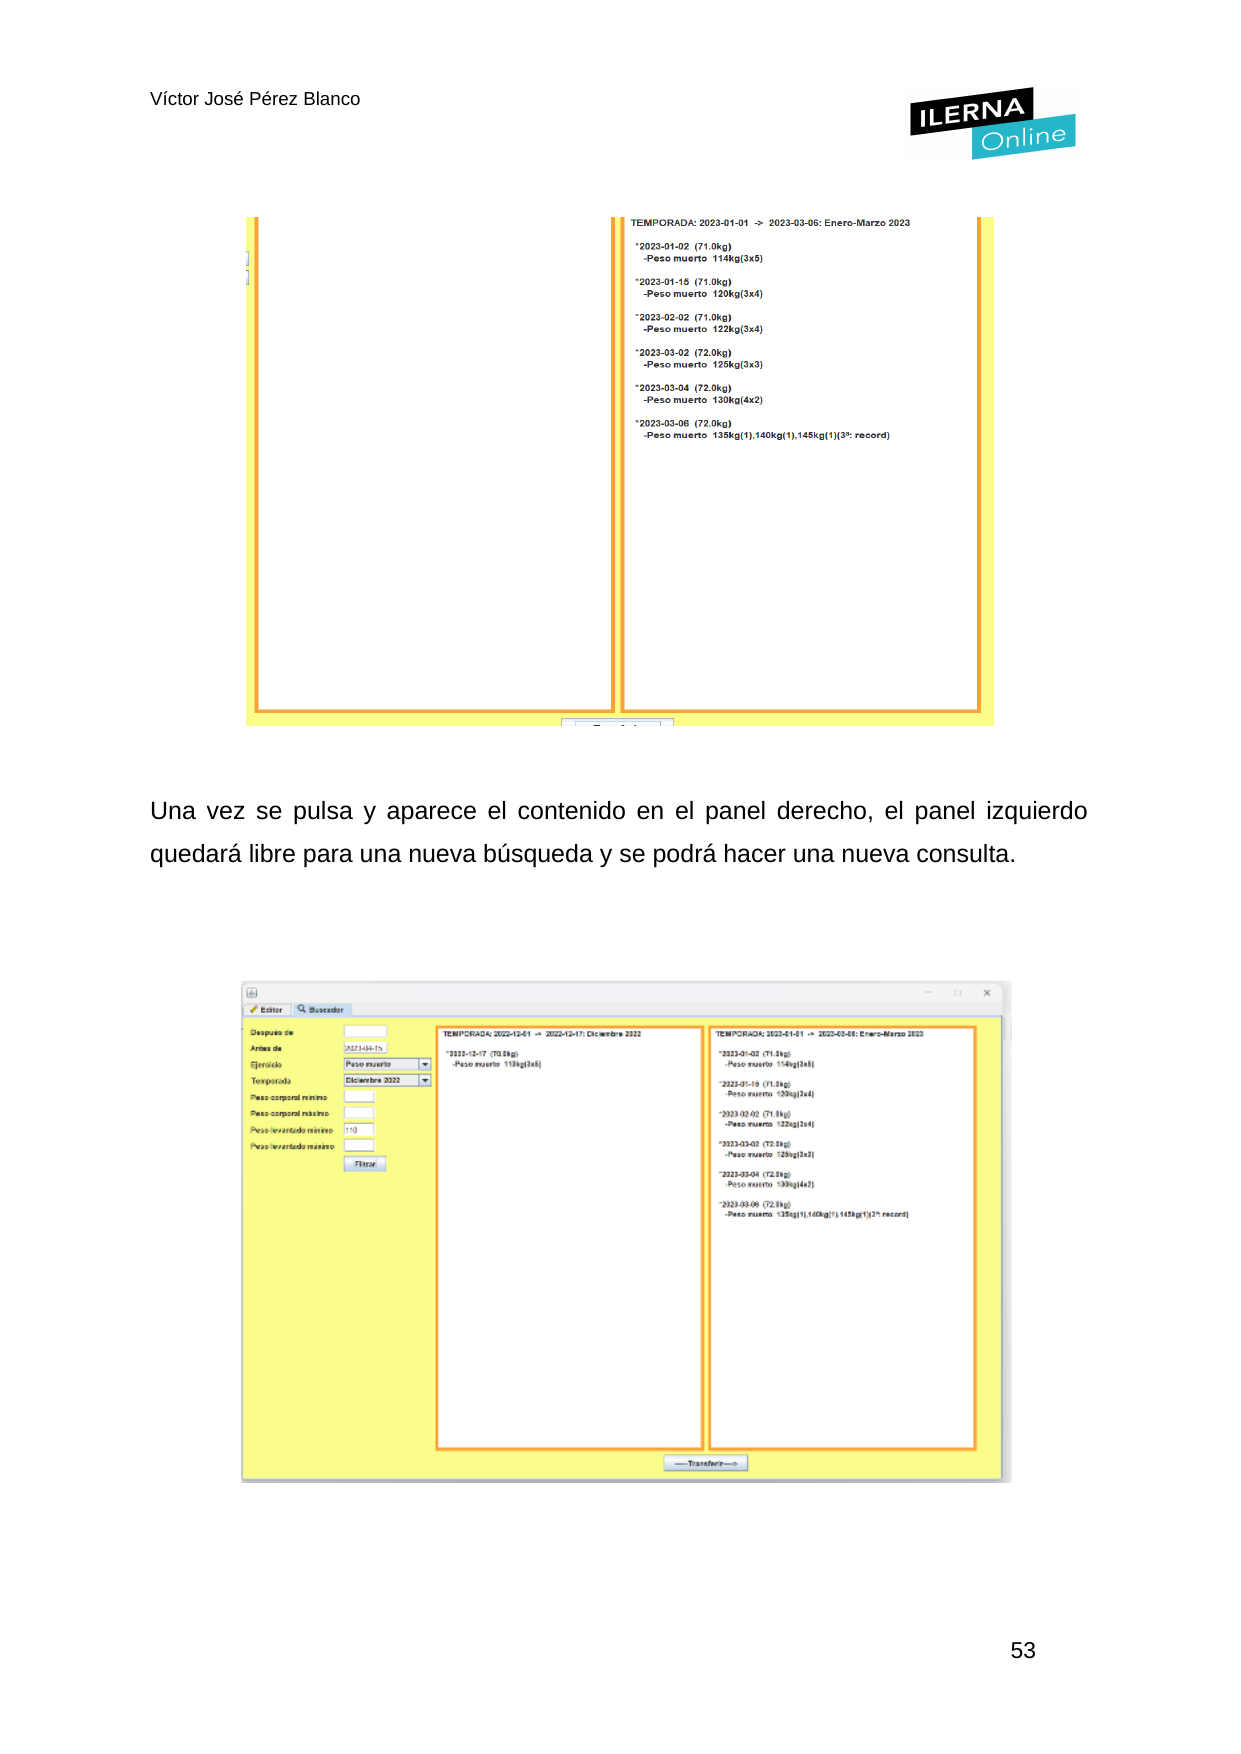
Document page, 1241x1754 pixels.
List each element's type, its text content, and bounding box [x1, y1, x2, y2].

picture [905, 87, 1082, 160]
text Una vez se pulsa y aparece el contenido en el panel derecho, el panel izquierdo quedará libre para una nueva búsqueda y se podrá hacer una nueva consulta. [150, 796, 1090, 868]
subtitle Otros [187, 950, 1090, 984]
